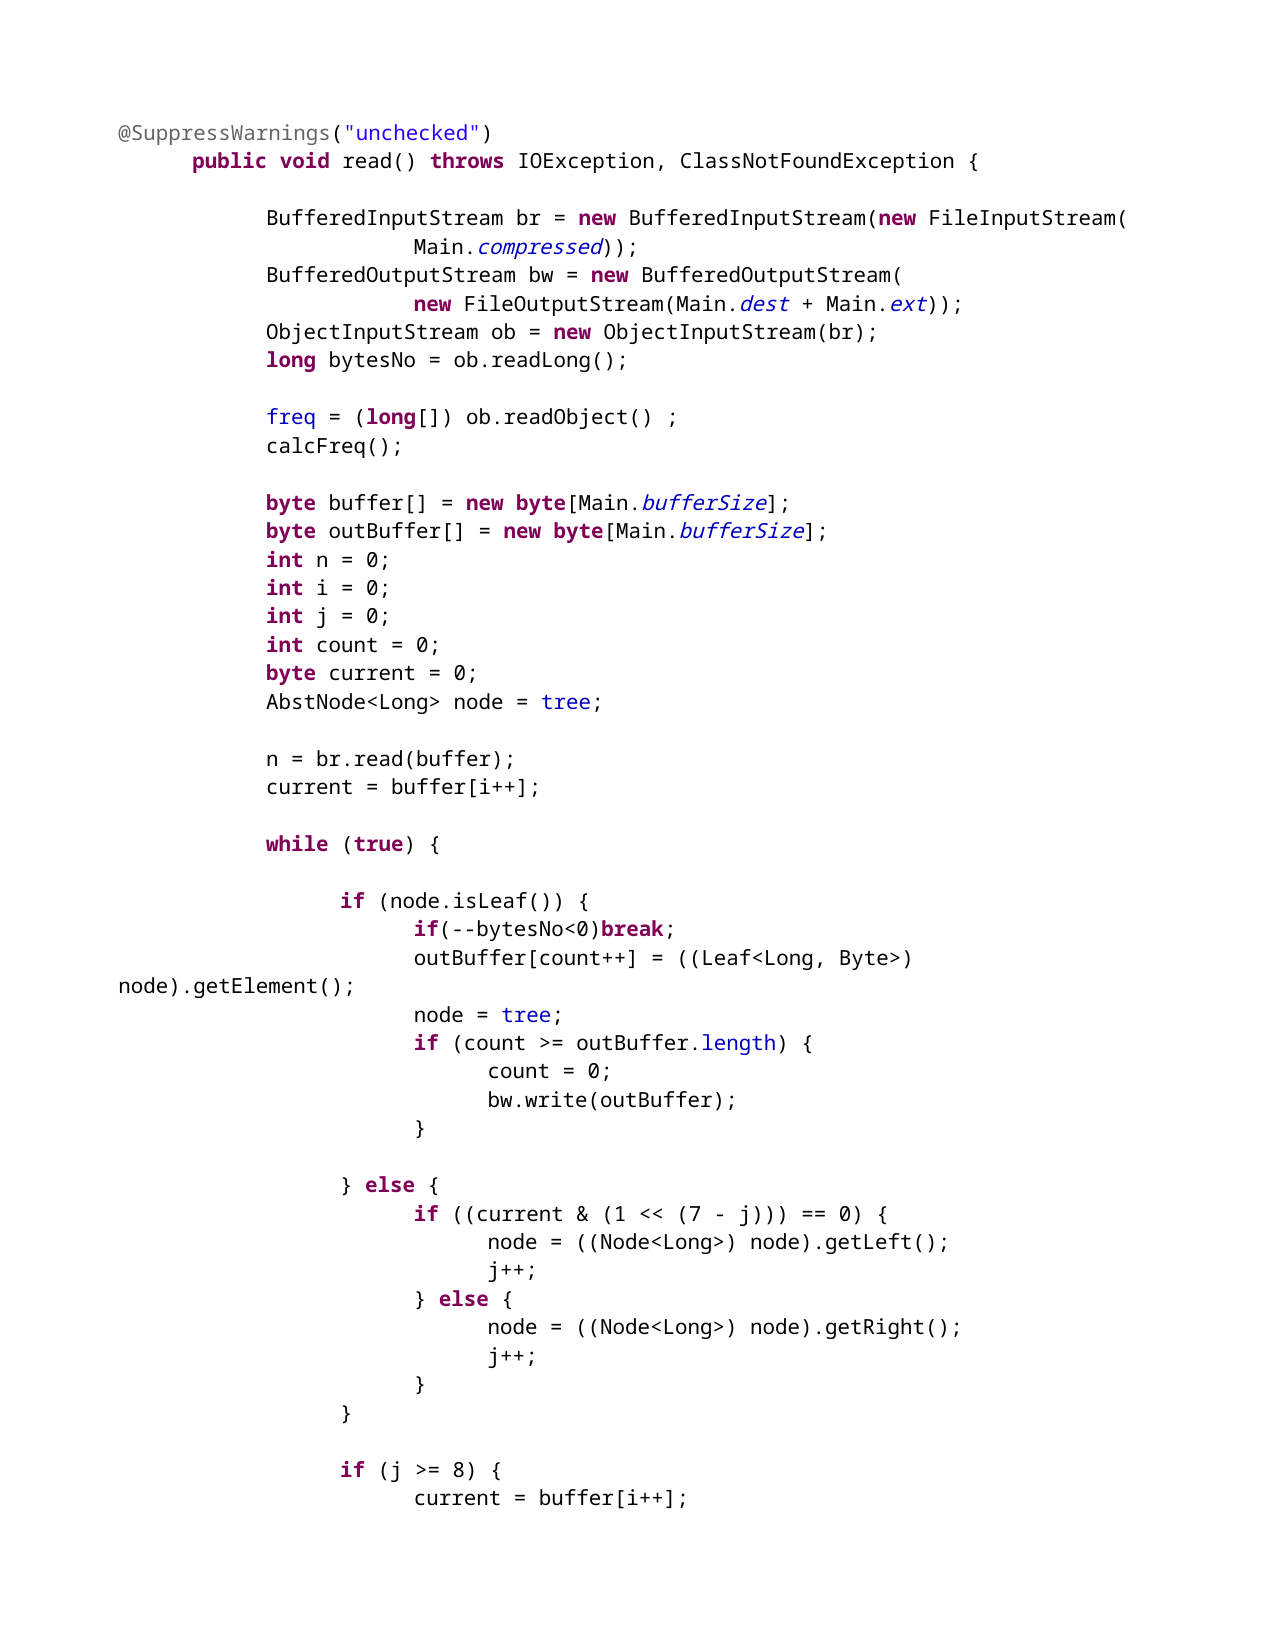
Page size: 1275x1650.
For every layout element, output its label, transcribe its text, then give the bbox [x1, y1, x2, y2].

text byte current = 0; [118, 658, 1157, 687]
text new FileOutputStream(Main.dest + Main.ext)); [118, 289, 1157, 317]
text int i = 0; [118, 573, 1157, 602]
text @SuppressWarnings("unchecked") [118, 118, 1157, 147]
text j++; [118, 1256, 1157, 1284]
text while (true) { [118, 829, 1157, 857]
text } [118, 1398, 1157, 1426]
text n = br.read(buffer); [118, 744, 1157, 772]
text BufferedInputStream br = new BufferedInputStream(new FileInputStream( [118, 203, 1157, 232]
text byte outBuffer[] = new byte[Main.bufferSize]; [118, 516, 1157, 545]
text ObjectInputStream ob = new ObjectInputStream(br); [118, 317, 1157, 346]
text long bytesNo = ob.readLong(); [118, 346, 1157, 374]
text byte buffer[] = new byte[Main.bufferSize]; [118, 488, 1157, 516]
text public void read() throws IOException, ClassNotFoundException { [118, 147, 1157, 175]
text if (count >= outBuffer.length) { [118, 1028, 1157, 1057]
text BufferedOutputStream bw = new BufferedOutputStream( [118, 260, 1157, 289]
text node = ((Node<Long>) node).getLeft(); [118, 1227, 1157, 1256]
text } else { [118, 1284, 1157, 1312]
text if (node.isLeaf()) { [118, 886, 1157, 914]
text int j = 0; [118, 602, 1157, 630]
text bw.write(outBuffer); [118, 1085, 1157, 1113]
text node = ((Node<Long>) node).getRight(); [118, 1312, 1157, 1341]
text current = buffer[i++]; [118, 772, 1157, 801]
text calcFreq(); [118, 431, 1157, 459]
text freq = (long[]) ob.readObject() ; [118, 402, 1157, 431]
text node = tree; [118, 1000, 1157, 1028]
text outBuffer[count++] = ((Leaf<Long, Byte>) node).getElement(); [118, 943, 1157, 1000]
text AbstNode<Long> node = tree; [118, 687, 1157, 715]
text Main.compressed)); [118, 232, 1157, 260]
text count = 0; [118, 1057, 1157, 1085]
text int n = 0; [118, 545, 1157, 573]
text } [118, 1113, 1157, 1142]
text } [118, 1369, 1157, 1398]
text int count = 0; [118, 630, 1157, 658]
text if (j >= 8) { [118, 1455, 1157, 1483]
text if(--bytesNo<0)break; [118, 914, 1157, 943]
text if ((current & (1 << (7 - j))) == 0) { [118, 1199, 1157, 1227]
text } else { [118, 1170, 1157, 1199]
text j++; [118, 1341, 1157, 1369]
text current = buffer[i++]; [118, 1483, 1157, 1512]
